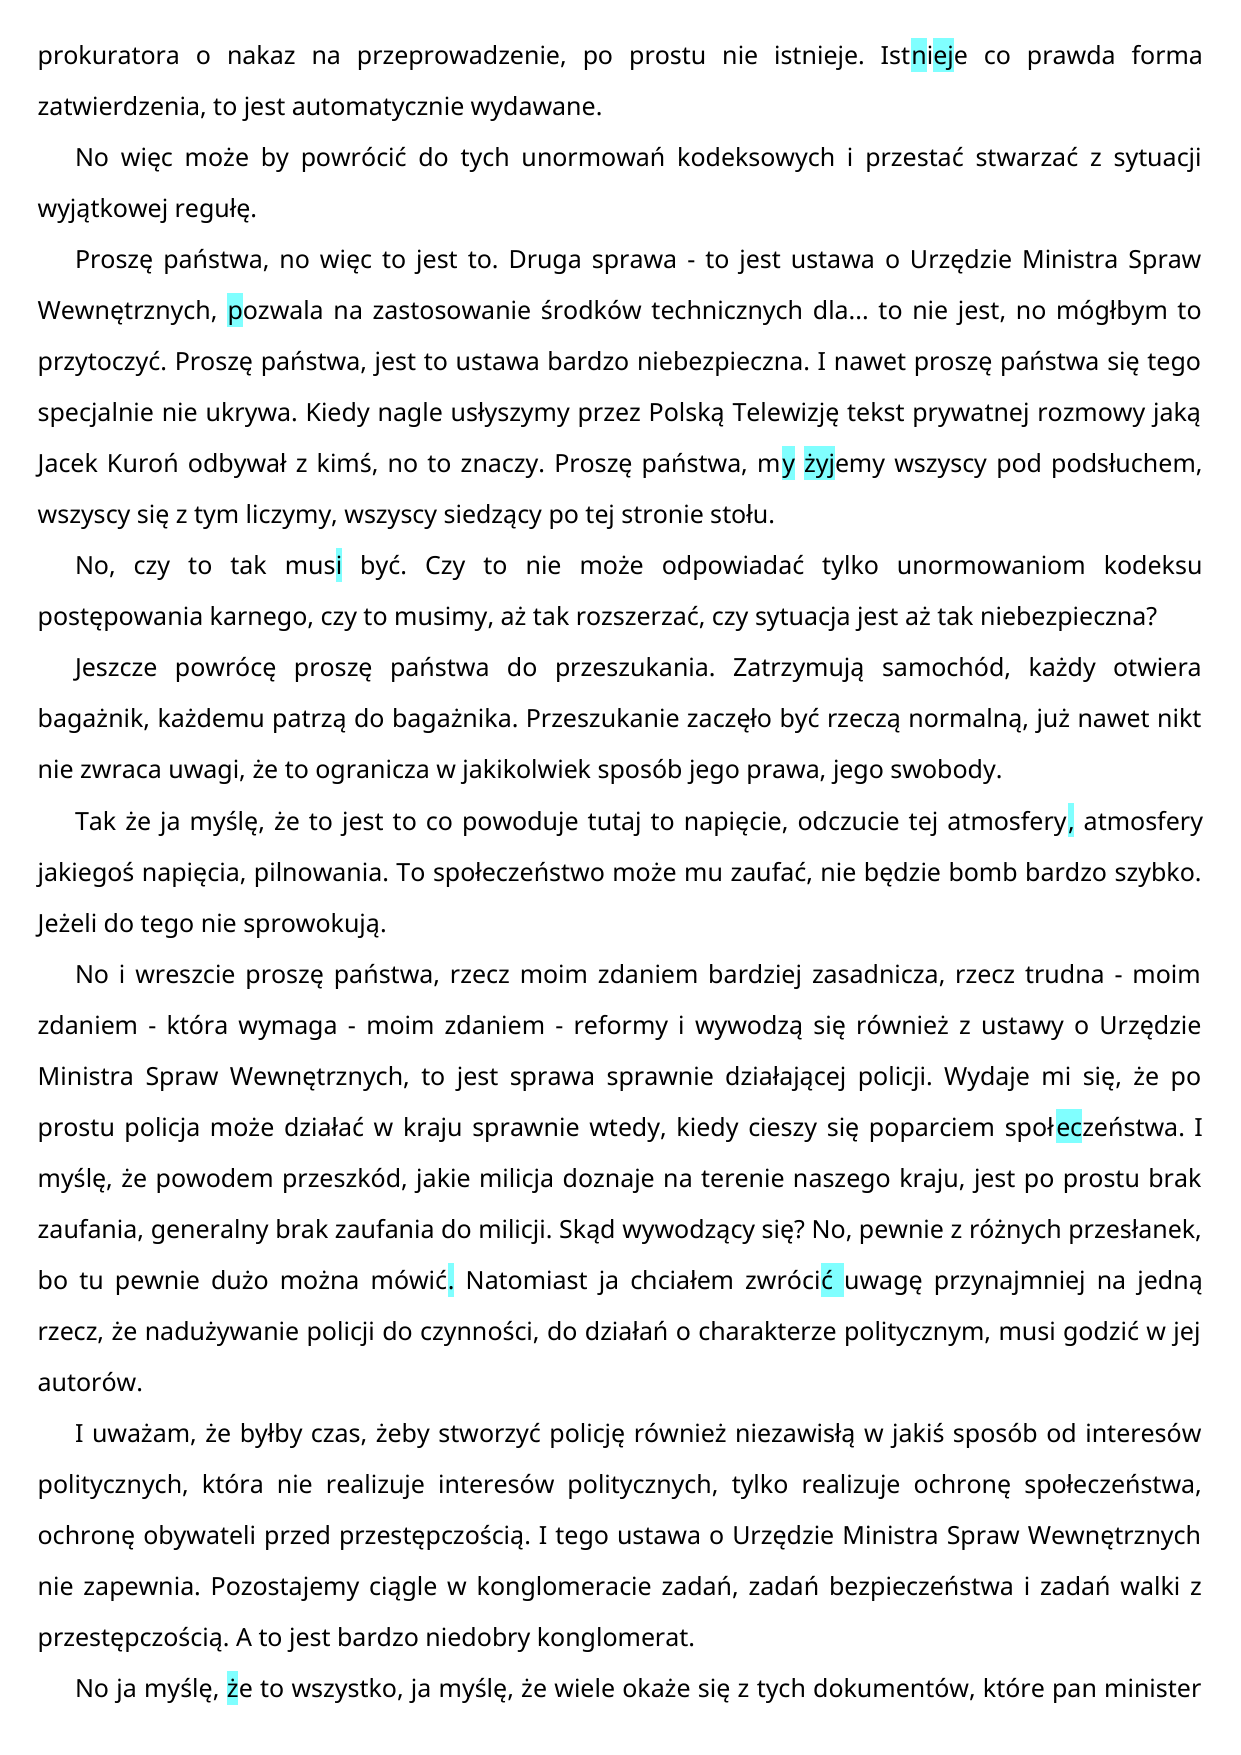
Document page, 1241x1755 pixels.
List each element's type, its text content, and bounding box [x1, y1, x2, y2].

text I uważam, że byłby czas, żeby stworzyć policję również niezawisłą w jakiś sposób od interesów politycznych, która nie realizuje interesów politycznych, tylko realizuje ochronę społeczeństwa, ochronę obywateli przed przestępczością. I tego ustawa o Urzędzie Ministra Spraw Wewnętrznych nie zapewnia. Pozostajemy ciągle w konglomeracie zadań, zadań bezpieczeństwa i zadań walki z przestępczością. A to jest bardzo niedobry konglomerat. [37, 1416, 1203, 1654]
text Proszę państwa, no więc to jest to. Druga sprawa - to jest ustawa o Urzędzie Ministra Spraw Wewnętrznych, pozwala na zastosowanie środków technicznych dla... to nie jest, no mógłbym to przytoczyć. Proszę państwa, jest to ustawa bardzo niebezpieczna. I nawet proszę państwa się tego specjalnie nie ukrywa. Kiedy nagle usłyszymy przez Polską Telewizję tekst prywatnej rozmowy jaką Jacek Kuroń odbywał z kimś, no to znaczy. Proszę państwa, my żyjemy wszyscy pod podsłuchem, wszyscy się z tym liczymy, wszyscy siedzący po tej stronie stołu. [37, 242, 1203, 531]
text Jeszcze powrócę proszę państwa do przeszukania. Zatrzymują samochód, każdy otwiera bagażnik, każdemu patrzą do bagażnika. Przeszukanie zaczęło być rzeczą normalną, już nawet nikt nie zwraca uwagi, że to ogranicza w jakikolwiek sposób jego prawa, jego swobody. [37, 650, 1203, 786]
text No, czy to tak musi być. Czy to nie może odpowiadać tylko unormowaniom kodeksu postępowania karnego, czy to musimy, aż tak rozszerzać, czy sytuacja jest aż tak niebezpieczna? [37, 548, 1203, 633]
text Tak że ja myślę, że to jest to co powoduje tutaj to napięcie, odczucie tej atmosfery, atmosfery jakiegoś napięcia, pilnowania. To społeczeństwo może mu zaufać, nie będzie bomb bardzo szybko. Jeżeli do tego nie sprowokują. [37, 803, 1203, 939]
text prokuratora o nakaz na przeprowadzenie, po prostu nie istnieje. Istnieje co prawda forma zatwierdzenia, to jest automatycznie wydawane. [37, 37, 1203, 123]
text No ja myślę, że to wszystko, ja myślę, że wiele okaże się z tych dokumentów, które pan minister [37, 1671, 1203, 1705]
text No i wreszcie proszę państwa, rzecz moim zdaniem bardziej zasadnicza, rzecz trudna - moim zdaniem - która wymaga - moim zdaniem - reformy i wywodzą się również z ustawy o Urzędzie Ministra Spraw Wewnętrznych, to jest sprawa sprawnie działającej policji. Wydaje mi się, że po prostu policja może działać w kraju sprawnie wtedy, kiedy cieszy się poparciem społeczeństwa. I myślę, że powodem przeszkód, jakie milicja doznaje na terenie naszego kraju, jest po prostu brak zaufania, generalny brak zaufania do milicji. Skąd wywodzący się? No, pewnie z różnych przesłanek, bo tu pewnie dużo można mówić. Natomiast ja chciałem zwrócić uwagę przynajmniej na jedną rzecz, że nadużywanie policji do czynności, do działań o charakterze politycznym, musi godzić w jej autorów. [37, 956, 1203, 1399]
text No więc może by powrócić do tych unormowań kodeksowych i przestać stwarzać z sytuacji wyjątkowej regułę. [37, 139, 1203, 225]
